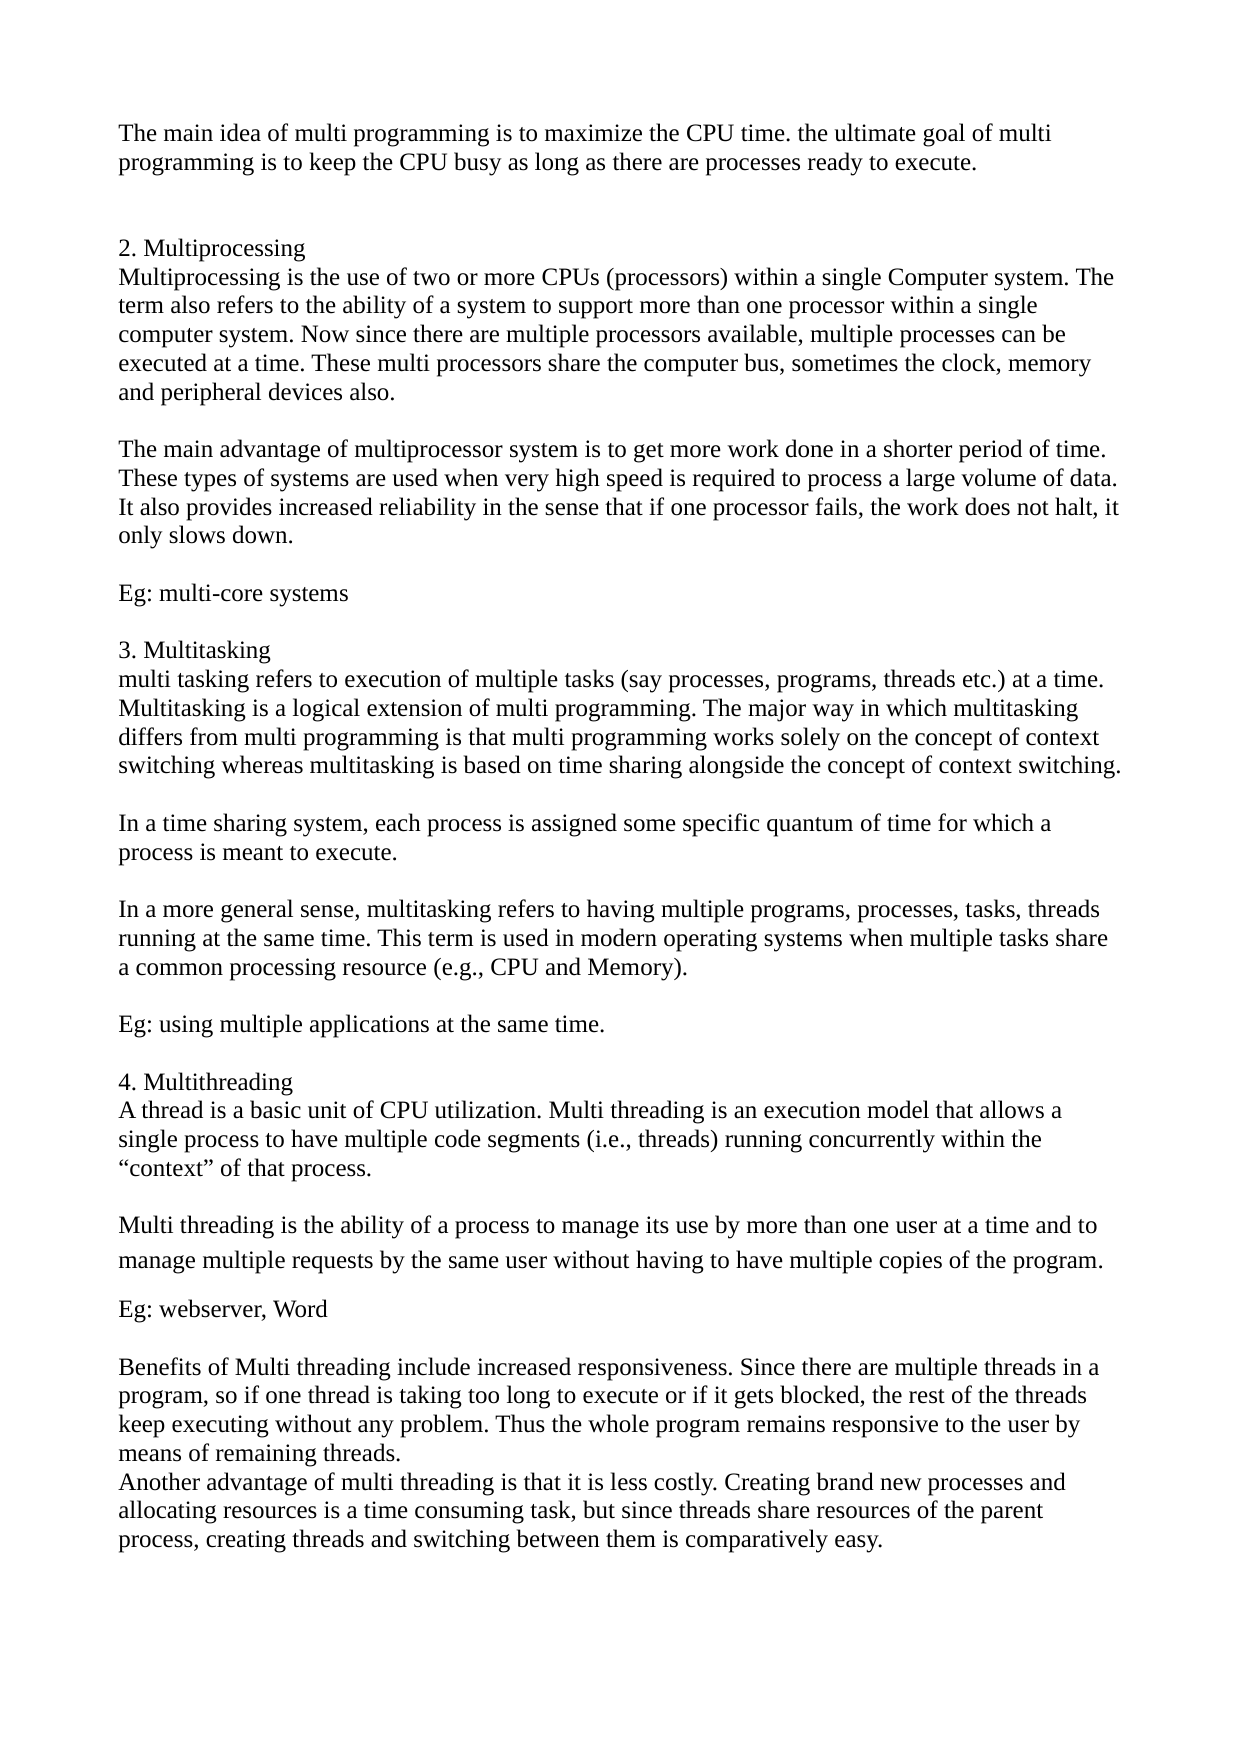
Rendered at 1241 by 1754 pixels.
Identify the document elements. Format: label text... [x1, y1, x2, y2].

text 4. Multithreading [118, 1067, 1122, 1096]
text Eg: using multiple applications at the same time. [118, 1009, 1122, 1038]
text 3. Multitasking [118, 636, 1122, 664]
text Multitasking is a logical extension of multi programming. The major way in which multitasking differs from multi programming is that multi programming works solely on the concept of context switching whereas multitasking is based on time sharing alongside the concept of context switching. [118, 693, 1122, 779]
text Multi threading is the ability of a process to manage its use by more than one user at a time and to manage multiple requests by the same user without having to have multiple copies of the program. [118, 1211, 1122, 1274]
text Eg: webserver, Word [118, 1294, 1122, 1323]
text The main advantage of multiprocessor system is to get more work done in a shorter period of time. These types of systems are used when very high speed is required to process a large volume of data. [118, 434, 1122, 492]
text It also provides increased reliability in the sense that if one processor fails, the work does not halt, it only slows down. [118, 492, 1122, 549]
text Another advantage of multi threading is that it is less costly. Creating brand new processes and allocating resources is a time consuming task, but since threads share resources of the parent process, creating threads and switching between them is comparatively easy. [118, 1467, 1122, 1553]
text Benefits of Multi threading include increased responsiveness. Since there are multiple threads in a program, so if one thread is taking too long to execute or if it gets blocked, the rest of the threads keep executing without any problem. Thus the whole program remains responsive to the user by means of remaining threads. [118, 1352, 1122, 1467]
text multi tasking refers to execution of multiple tasks (say processes, programs, threads etc.) at a time. [118, 664, 1122, 693]
text A thread is a basic unit of CPU utilization. Multi threading is an execution model that allows a single process to have multiple code segments (i.e., threads) running concurrently within the “context” of that process. [118, 1096, 1122, 1182]
text Multiprocessing is the use of two or more CPUs (processors) within a single Computer system. The term also refers to the ability of a system to support more than one processor within a single computer system. Now since there are multiple processors available, multiple processes can be executed at a time. These multi processors share the computer bus, sometimes the clock, memory and peripheral devices also. [118, 262, 1122, 406]
text In a more general sense, multitasking refers to having multiple programs, processes, tasks, threads running at the same time. This term is used in modern operating systems when multiple tasks share a common processing resource (e.g., CPU and Memory). [118, 894, 1122, 981]
text Eg: multi-core systems [118, 578, 1122, 607]
text In a time sharing system, each process is assigned some specific quantum of time for which a process is meant to execute. [118, 808, 1122, 866]
text 2. Multiprocessing [118, 233, 1122, 262]
text The main idea of multi programming is to maximize the CPU time. the ultimate goal of multi programming is to keep the CPU busy as long as there are processes ready to execute. [118, 118, 1122, 176]
